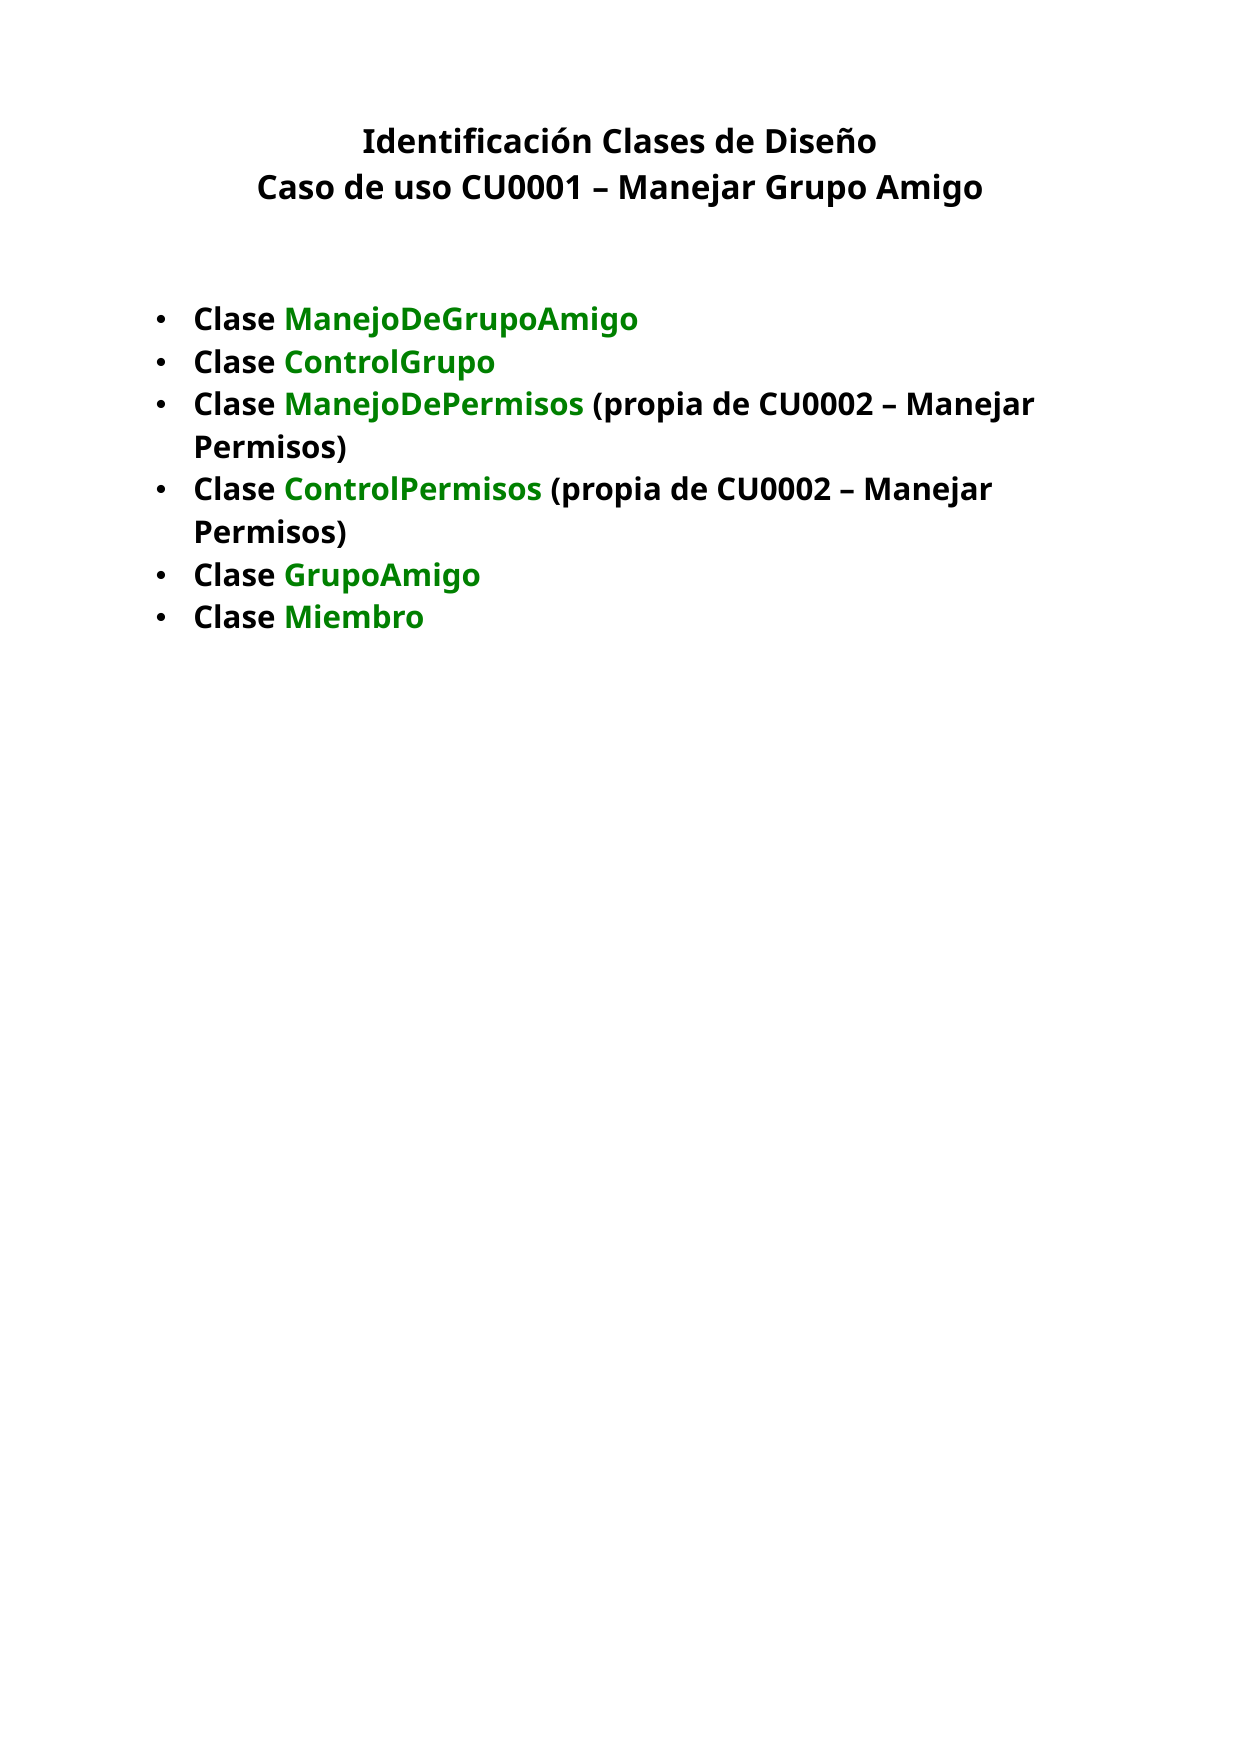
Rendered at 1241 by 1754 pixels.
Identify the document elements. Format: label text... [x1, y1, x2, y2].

list Clase Miembro [156, 595, 1122, 638]
text Caso de uso CU0001 – Manejar Grupo Amigo [118, 163, 1122, 209]
list Clase ManejoDePermisos (propia de CU0002 – Manejar Permisos) [156, 382, 1122, 467]
text Identificación Clases de Diseño [118, 118, 1122, 163]
list Clase ControlGrupo [156, 339, 1122, 382]
list Clase ManejoDeGrupoAmigo [156, 297, 1122, 339]
list Clase GrupoAmigo [156, 553, 1122, 595]
list Clase ControlPermisos (propia de CU0002 – Manejar Permisos) [156, 467, 1122, 553]
